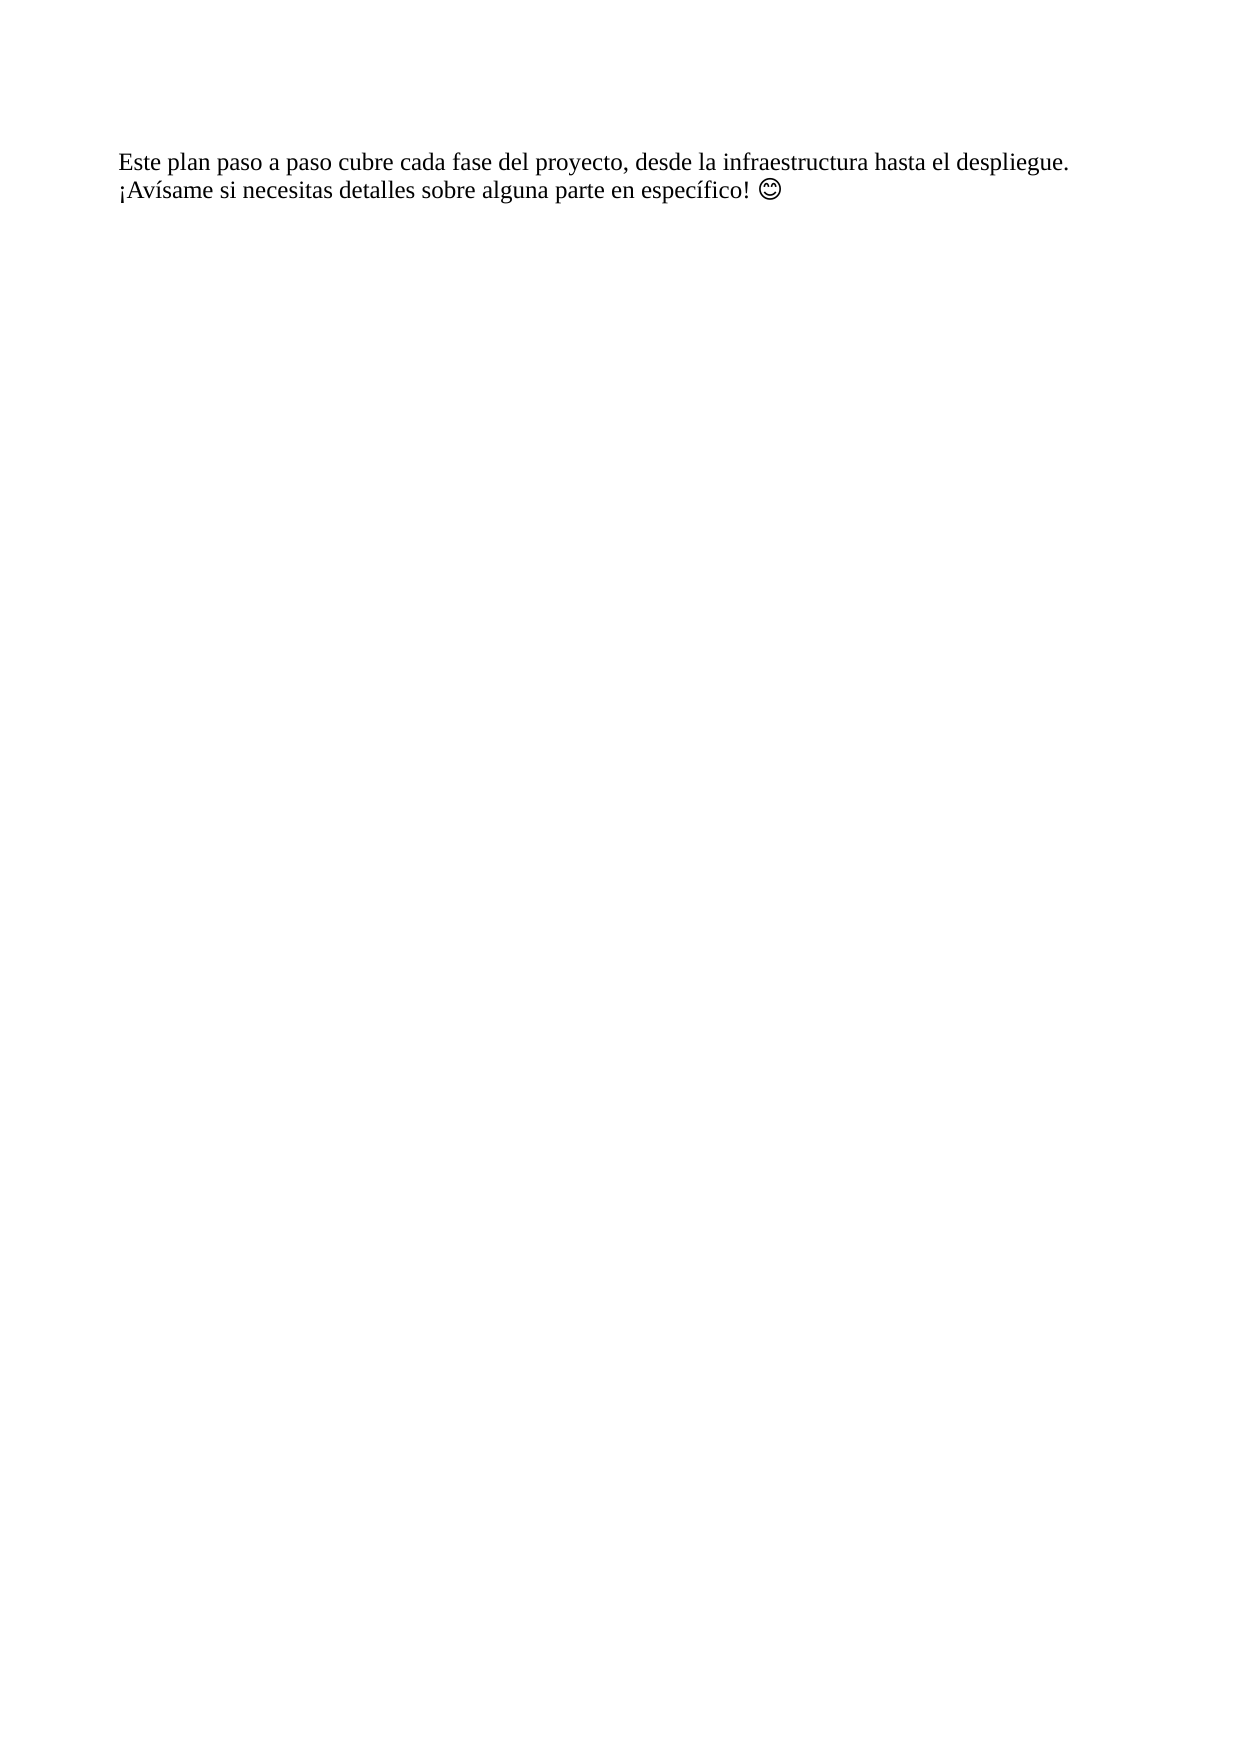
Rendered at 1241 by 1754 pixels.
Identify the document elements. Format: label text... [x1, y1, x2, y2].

text Este plan paso a paso cubre cada fase del proyecto, desde la infraestructura hasta el despliegue. ¡Avísame si necesitas detalles sobre alguna parte en específico! 😊 [118, 147, 1122, 204]
